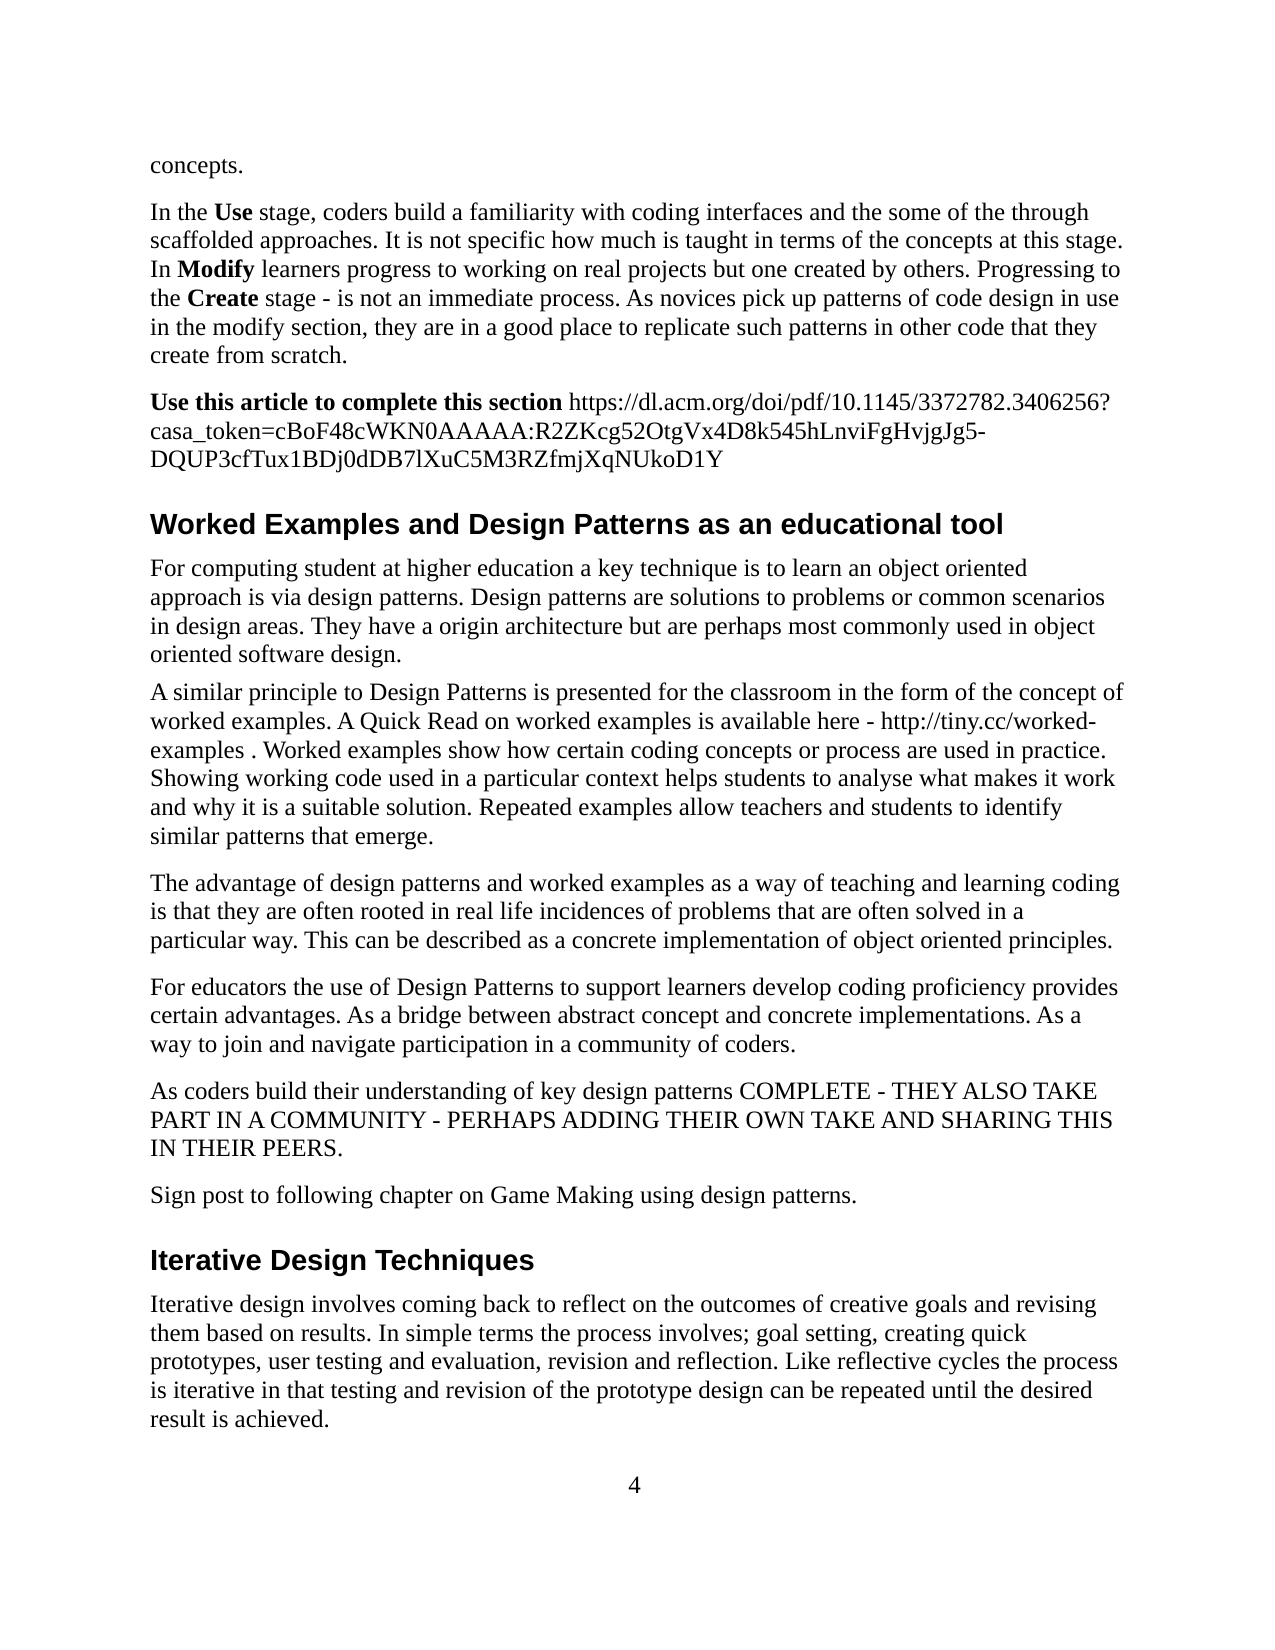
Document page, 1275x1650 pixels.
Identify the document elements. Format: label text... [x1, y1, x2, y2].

text In the Use stage, coders build a familiarity with coding interfaces and the some of the through scaffolded approaches. It is not specific how much is taught in terms of the concepts at this stage. In Modify learners progress to working on real projects but one created by others. Progressing to the Create stage - is not an immediate process. As novices pick up patterns of code design in use in the modify section, they are in a good place to replicate such patterns in other code that they create from scratch. [150, 197, 1125, 369]
subtitle Worked Examples and Design Patterns as an educational tool [150, 507, 1125, 541]
text For computing student at higher education a key technique is to learn an object oriented approach is via design patterns. Design patterns are solutions to problems or common scenarios in design areas. They have a origin architecture but are perhaps most commonly used in object oriented software design. [150, 553, 1125, 668]
text The advantage of design patterns and worked examples as a way of teaching and learning coding is that they are often rooted in real life incidences of problems that are often solved in a particular way. This can be described as a concrete implementation of object oriented principles. [150, 868, 1125, 954]
text For educators the use of Design Patterns to support learners develop coding proficiency provides certain advantages. As a bridge between abstract concept and concrete implementations. As a way to join and navigate participation in a community of coders. [150, 972, 1125, 1058]
text Iterative design involves coming back to reflect on the outcomes of creative goals and revising them based on results. In simple terms the process involves; goal setting, creating quick prototypes, user testing and evaluation, revision and reflection. Like reflective cycles the process is iterative in that testing and revision of the prototype design can be repeated until the desired result is achieved. [150, 1289, 1125, 1433]
text Use this article to complete this section https://dl.acm.org/doi/pdf/10.1145/3372782.3406256?casa_token=cBoF48cWKN0AAAAA:R2ZKcg52OtgVx4D8k545hLnviFgHvjgJg5-DQUP3cfTux1BDj0dDB7lXuC5M3RZfmjXqNUkoD1Y [150, 387, 1125, 473]
text A similar principle to Design Patterns is presented for the classroom in the form of the concept of worked examples. A Quick Read on worked examples is available here - http://tiny.cc/worked-examples . Worked examples show how certain coding concepts or process are used in practice. Showing working code used in a particular context helps students to analyse what makes it work and why it is a suitable solution. Repeated examples allow teachers and students to identify similar patterns that emerge. [150, 677, 1125, 850]
text Sign post to following chapter on Game Making using design patterns. [150, 1180, 1125, 1209]
text As coders build their understanding of key design patterns COMPLETE - THEY ALSO TAKE PART IN A COMMUNITY - PERHAPS ADDING THEIR OWN TAKE AND SHARING THIS IN THEIR PEERS. [150, 1076, 1125, 1162]
subtitle Iterative Design Techniques [150, 1243, 1125, 1276]
text concepts. [150, 150, 1125, 179]
